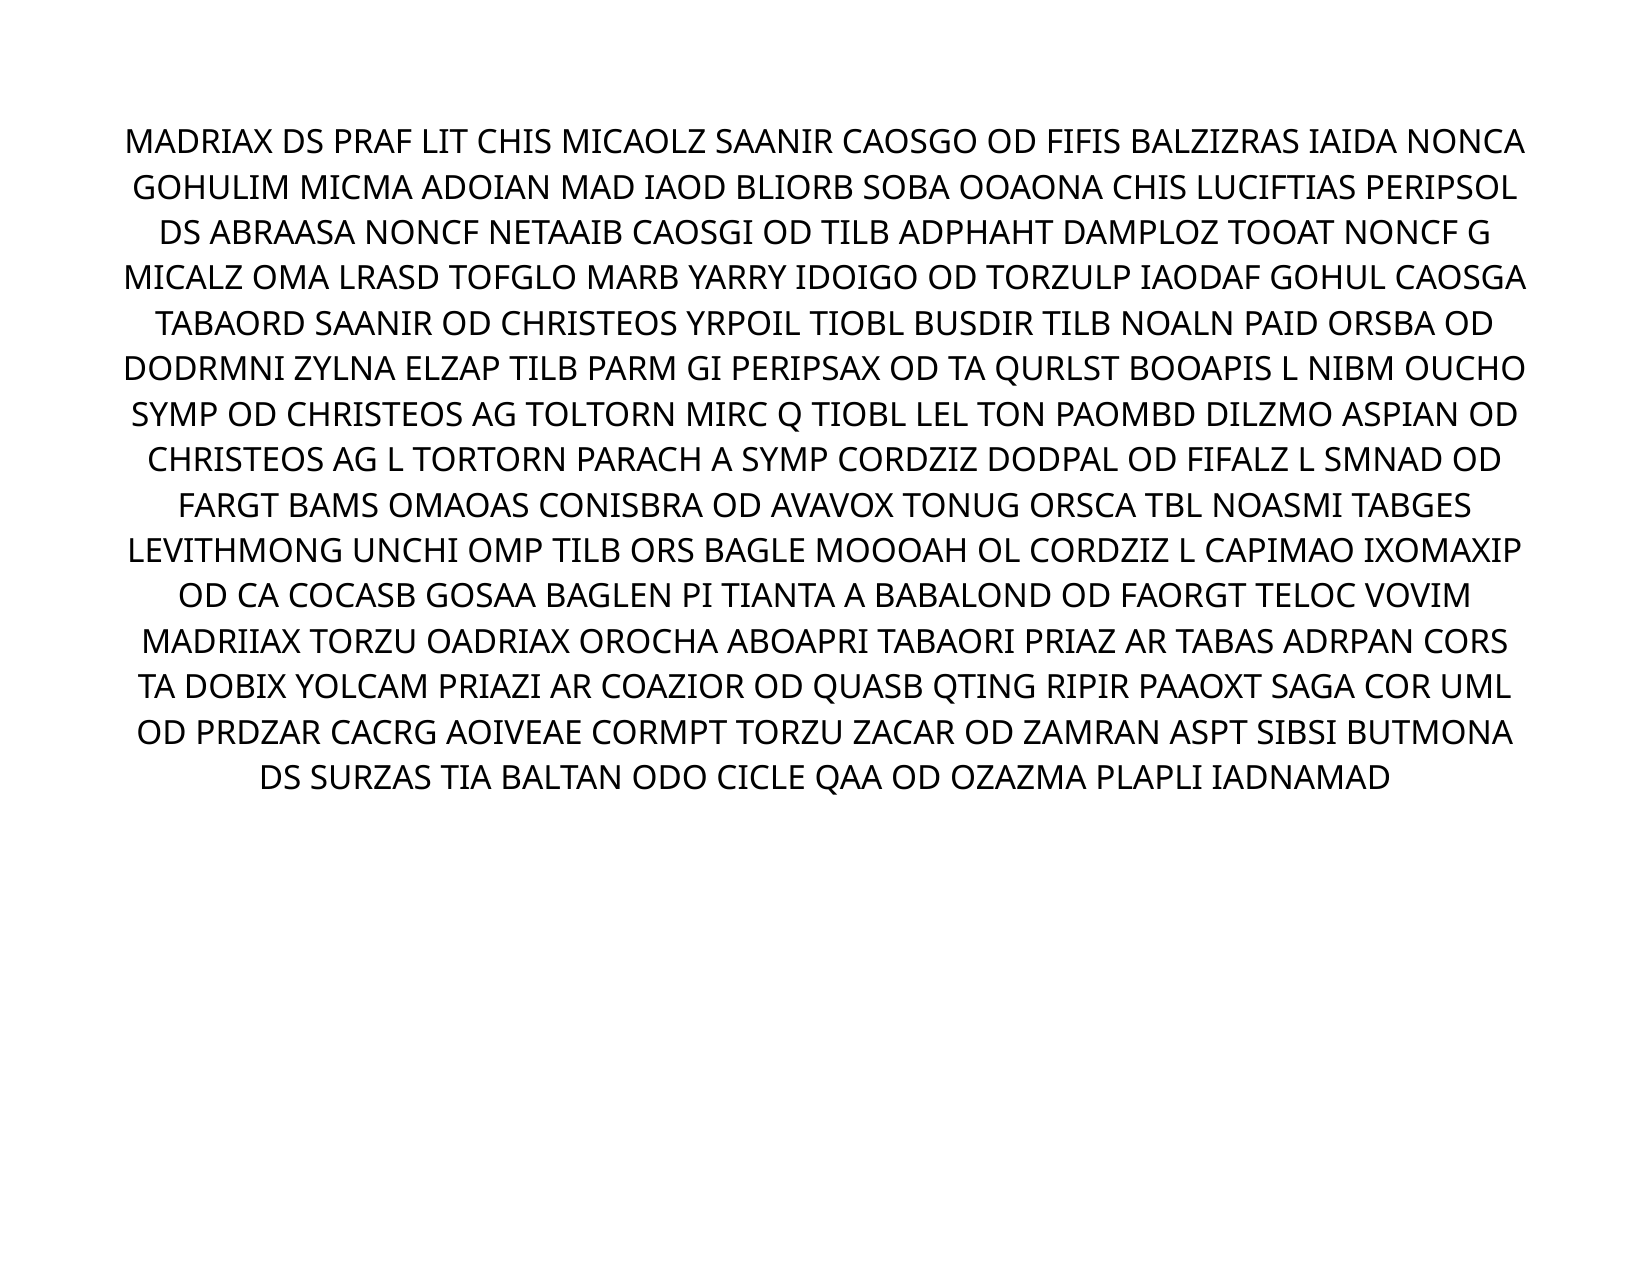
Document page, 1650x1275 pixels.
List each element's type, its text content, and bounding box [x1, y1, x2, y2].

text MADRIAX DS PRAF LIT CHIS MICAOLZ SAANIR CAOSGO OD FIFIS BALZIZRAS IAIDA NONCA GOHULIM MICMA ADOIAN MAD IAOD BLIORB SOBA OOAONA CHIS LUCIFTIAS PERIPSOL DS ABRAASA NONCF NETAAIB CAOSGI OD TILB ADPHAHT DAMPLOZ TOOAT NONCF G MICALZ OMA LRASD TOFGLO MARB YARRY IDOIGO OD TORZULP IAODAF GOHUL CAOSGA TABAORD SAANIR OD CHRISTEOS YRPOIL TIOBL BUSDIR TILB NOALN PAID ORSBA OD DODRMNI ZYLNA ELZAP TILB PARM GI PERIPSAX OD TA QURLST BOOAPIS L NIBM OUCHO SYMP OD CHRISTEOS AG TOLTORN MIRC Q TIOBL LEL TON PAOMBD DILZMO ASPIAN OD CHRISTEOS AG L TORTORN PARACH A SYMP CORDZIZ DODPAL OD FIFALZ L SMNAD OD FARGT BAMS OMAOAS CONISBRA OD AVAVOX TONUG ORSCA TBL NOASMI TABGES LEVITHMONG UNCHI OMP TILB ORS BAGLE MOOOAH OL CORDZIZ L CAPIMAO IXOMAXIP OD CA COCASB GOSAA BAGLEN PI TIANTA A BABALOND OD FAORGT TELOC VOVIM MADRIIAX TORZU OADRIAX OROCHA ABOAPRI TABAORI PRIAZ AR TABAS ADRPAN CORS TA DOBIX YOLCAM PRIAZI AR COAZIOR OD QUASB QTING RIPIR PAAOXT SAGA COR UML OD PRDZAR CACRG AOIVEAE CORMPT TORZU ZACAR OD ZAMRAN ASPT SIBSI BUTMONA DS SURZAS TIA BALTAN ODO CICLE QAA OD OZAZMA PLAPLI IADNAMAD [118, 118, 1532, 799]
